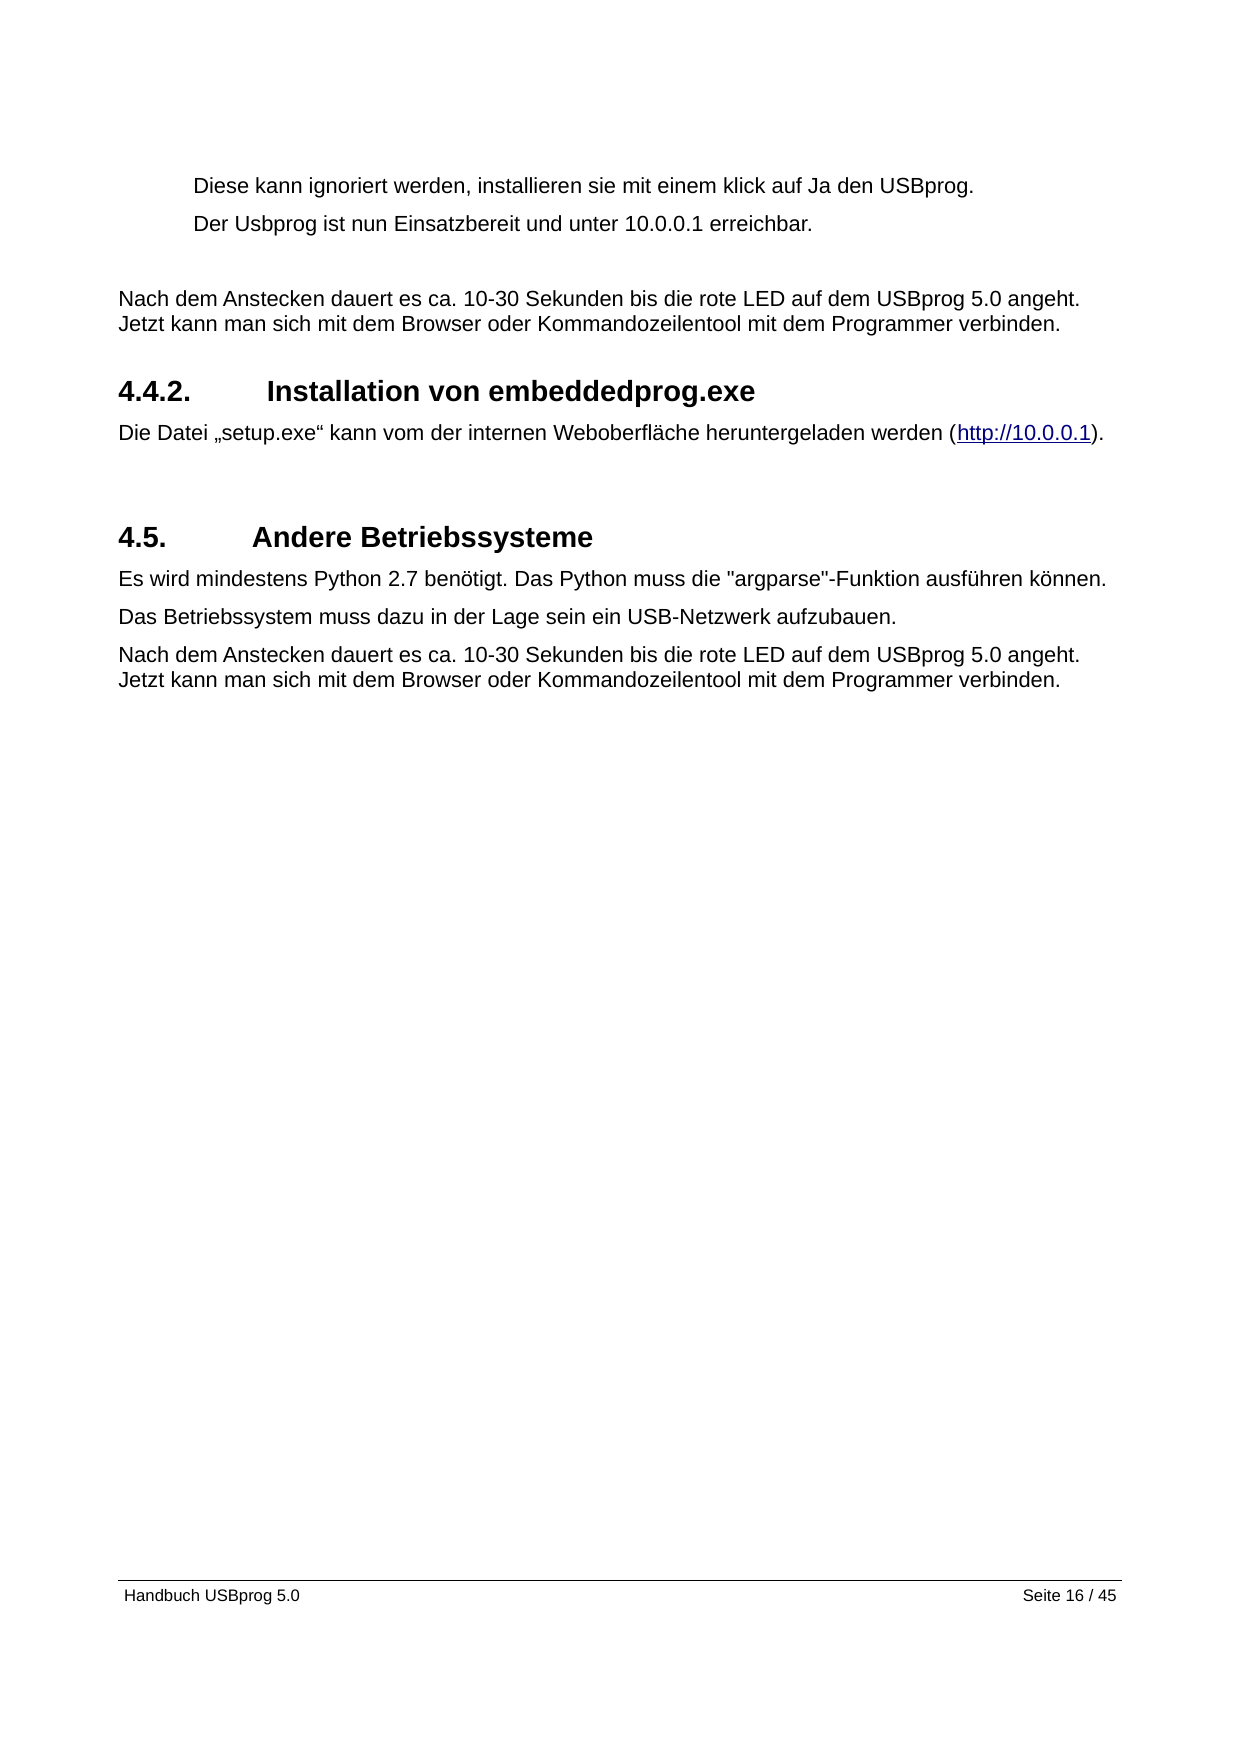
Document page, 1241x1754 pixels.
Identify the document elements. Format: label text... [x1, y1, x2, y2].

list Diese kann ignoriert werden, installieren sie mit einem klick auf Ja den USBprog. [156, 173, 1122, 198]
subtitle Installation von embeddedprog.exe [118, 374, 1122, 407]
text Nach dem Anstecken dauert es ca. 10-30 Sekunden bis die rote LED auf dem USBprog 5.0 angeht. Jetzt kann man sich mit dem Browser oder Kommandozeilentool mit dem Programmer verbinden. [118, 286, 1122, 336]
text Es wird mindestens Python 2.7 benötigt. Das Python muss die "argparse"-Funktion ausführen können. [118, 566, 1122, 592]
text Nach dem Anstecken dauert es ca. 10-30 Sekunden bis die rote LED auf dem USBprog 5.0 angeht. Jetzt kann man sich mit dem Browser oder Kommandozeilentool mit dem Programmer verbinden. [118, 642, 1122, 692]
text Die Datei „setup.exe“ kann vom der internen Weboberfläche heruntergeladen werden (http://10.0.0.1). [118, 420, 1122, 445]
list Der Usbprog ist nun Einsatzbereit und unter 10.0.0.1 erreichbar. [156, 211, 1122, 236]
subtitle Andere Betriebssysteme [118, 520, 1122, 554]
text Das Betriebssystem muss dazu in der Lage sein ein USB-Netzwerk aufzubauen. [118, 604, 1122, 629]
